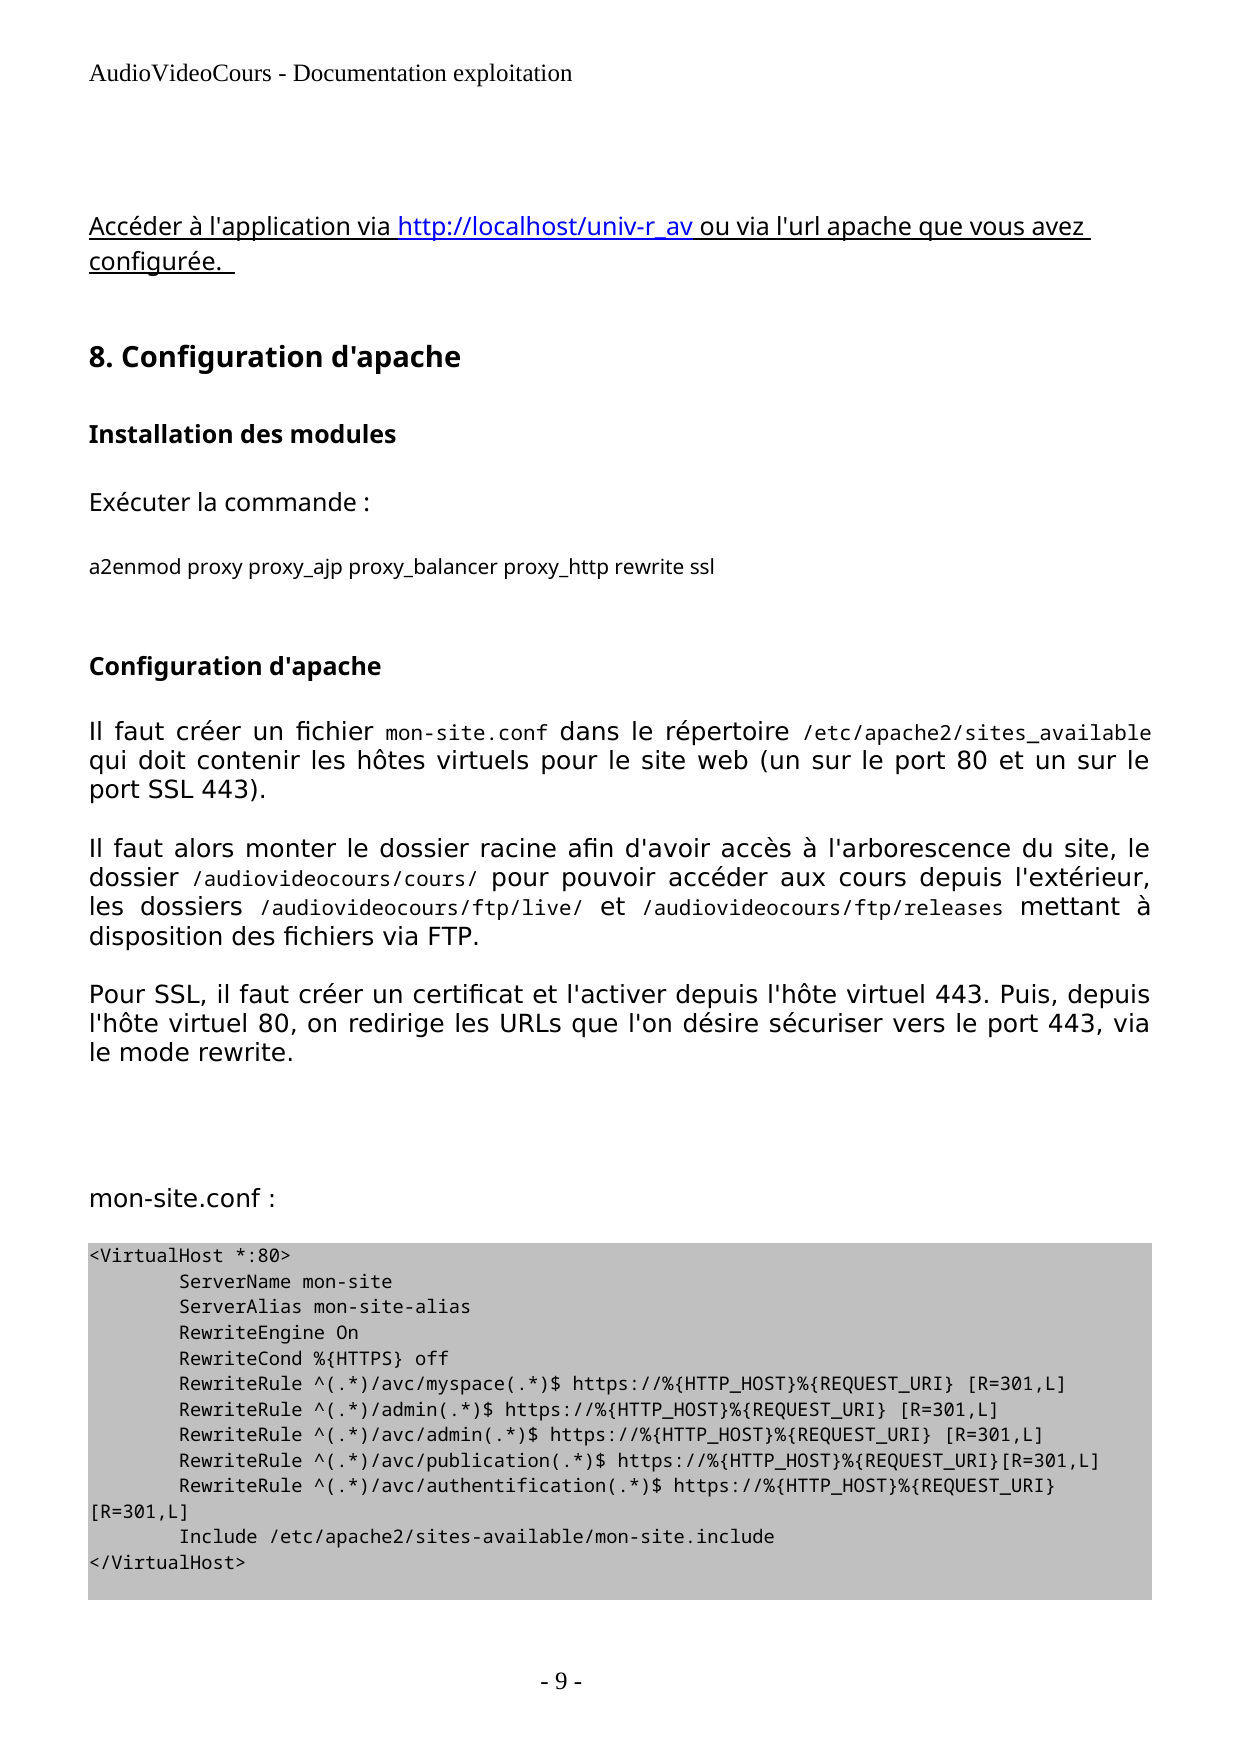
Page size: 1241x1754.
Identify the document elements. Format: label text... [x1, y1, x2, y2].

text ServerAlias mon-site-alias [88, 1294, 1152, 1319]
text Il faut créer un fichier mon-site.conf dans le répertoire /etc/apache2/sites_available qui doit contenir les hôtes virtuels pour le site web (un sur le port 80 et un sur le port SSL 443). [88, 717, 1152, 805]
text RewriteRule ^(.*)/admin(.*)$ https://%{HTTP_HOST}%{REQUEST_URI} [R=301,L] [88, 1396, 1152, 1421]
text RewriteCond %{HTTPS} off [88, 1345, 1152, 1370]
text <VirtualHost *:80> [88, 1243, 1152, 1268]
text Include /etc/apache2/sites-available/mon-site.include [88, 1523, 1152, 1549]
text </VirtualHost> [88, 1549, 1152, 1574]
text RewriteRule ^(.*)/avc/admin(.*)$ https://%{HTTP_HOST}%{REQUEST_URI} [R=301,L] [88, 1421, 1152, 1447]
text Accéder à l'application via http://localhost/univ-r_av ou via l'url apache que vous avez configurée. [88, 209, 1152, 277]
text a2enmod proxy proxy_ajp proxy_balancer proxy_http rewrite ssl [88, 552, 1152, 581]
subtitle 8. Configuration d'apache [88, 336, 1152, 376]
text Installation des modules [88, 416, 1152, 450]
text Exécuter la commande : [88, 484, 1152, 518]
text Pour SSL, il faut créer un certificat et l'activer depuis l'hôte virtuel 443. Puis, depuis l'hôte virtuel 80, on redirige les URLs que l'on désire sécuriser vers le port 443, via le mode rewrite. [88, 980, 1152, 1068]
text RewriteRule ^(.*)/avc/authentification(.*)$ https://%{HTTP_HOST}%{REQUEST_URI} [R=301,L] [88, 1472, 1152, 1523]
text mon-site.conf : [88, 1184, 1152, 1214]
text ServerName mon-site [88, 1268, 1152, 1294]
text RewriteEngine On [88, 1319, 1152, 1345]
text RewriteRule ^(.*)/avc/myspace(.*)$ https://%{HTTP_HOST}%{REQUEST_URI} [R=301,L] [88, 1370, 1152, 1396]
text Configuration d'apache [88, 649, 1152, 683]
text RewriteRule ^(.*)/avc/publication(.*)$ https://%{HTTP_HOST}%{REQUEST_URI}[R=301,L] [88, 1447, 1152, 1472]
text Il faut alors monter le dossier racine afin d'avoir accès à l'arborescence du site, le dossier /audiovideocours/cours/ pour pouvoir accéder aux cours depuis l'extérieur, les dossiers /audiovideocours/ftp/live/ et /audiovideocours/ftp/releases mettant à disposition des fichiers via FTP. [88, 834, 1152, 951]
